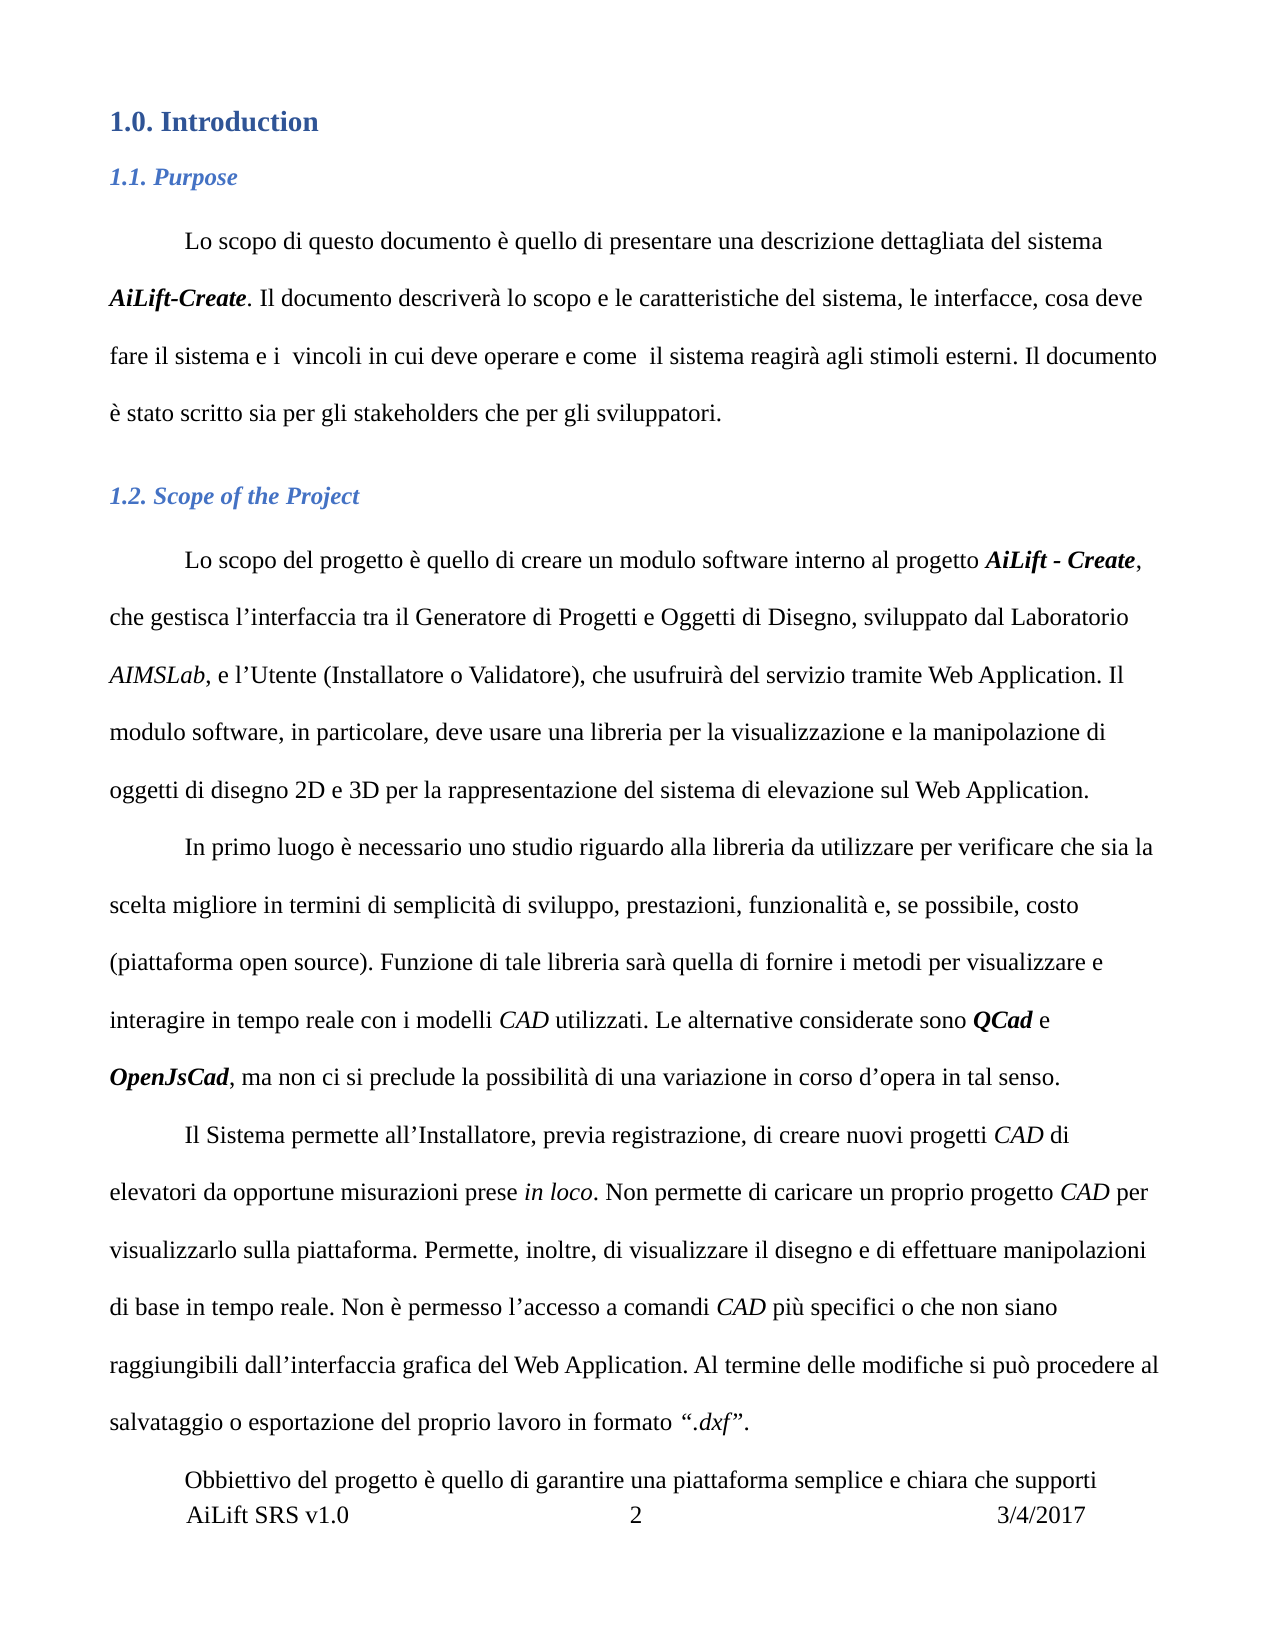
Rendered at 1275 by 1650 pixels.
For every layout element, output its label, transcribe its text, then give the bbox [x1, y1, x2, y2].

subtitle 1.2. Scope of the Project [109, 481, 1162, 510]
text In primo luogo è necessario uno studio riguardo alla libreria da utilizzare per verificare che sia la scelta migliore in termini di semplicità di sviluppo, prestazioni, funzionalità e, se possibile, costo (piattaforma open source). Funzione di tale libreria sarà quella di fornire i metodi per visualizzare e interagire in tempo reale con i modelli CAD utilizzati. Le alternative considerate sono QCad e OpenJsCad, ma non ci si preclude la possibilità di una variazione in corso d’opera in tal senso. [109, 832, 1162, 1091]
text Lo scopo del progetto è quello di creare un modulo software interno al progetto AiLift - Create, che gestisca l’interfaccia tra il Generatore di Progetti e Oggetti di Disegno, sviluppato dal Laboratorio AIMSLab, e l’Utente (Installatore o Validatore), che usufruirà del servizio tramite Web Application. Il modulo software, in particolare, deve usare una libreria per la visualizzazione e la manipolazione di oggetti di disegno 2D e 3D per la rappresentazione del sistema di elevazione sul Web Application. [109, 545, 1162, 803]
text Il Sistema permette all’Installatore, previa registrazione, di creare nuovi progetti CAD di elevatori da opportune misurazioni prese in loco. Non permette di caricare un proprio progetto CAD per visualizzarlo sulla piattaforma. Permette, inoltre, di visualizzare il disegno e di effettuare manipolazioni di base in tempo reale. Non è permesso l’accesso a comandi CAD più specifici o che non siano raggiungibili dall’interfaccia grafica del Web Application. Al termine delle modifiche si può procedere al salvataggio o esportazione del proprio lavoro in formato “.dxf”. [109, 1120, 1162, 1436]
subtitle 1.0. Introduction [109, 104, 1162, 137]
text Obbiettivo del progetto è quello di garantire una piattaforma semplice e chiara che supporti [109, 1465, 1162, 1493]
subtitle 1.1. Purpose [109, 162, 1162, 191]
text Lo scopo di questo documento è quello di presentare una descrizione dettagliata del sistema AiLift-Create. Il documento descriverà lo scopo e le caratteristiche del sistema, le interfacce, cosa deve fare il sistema e i vincoli in cui deve operare e come il sistema reagirà agli stimoli esterni. Il documento è stato scritto sia per gli stakeholders che per gli sviluppatori. [109, 226, 1162, 427]
